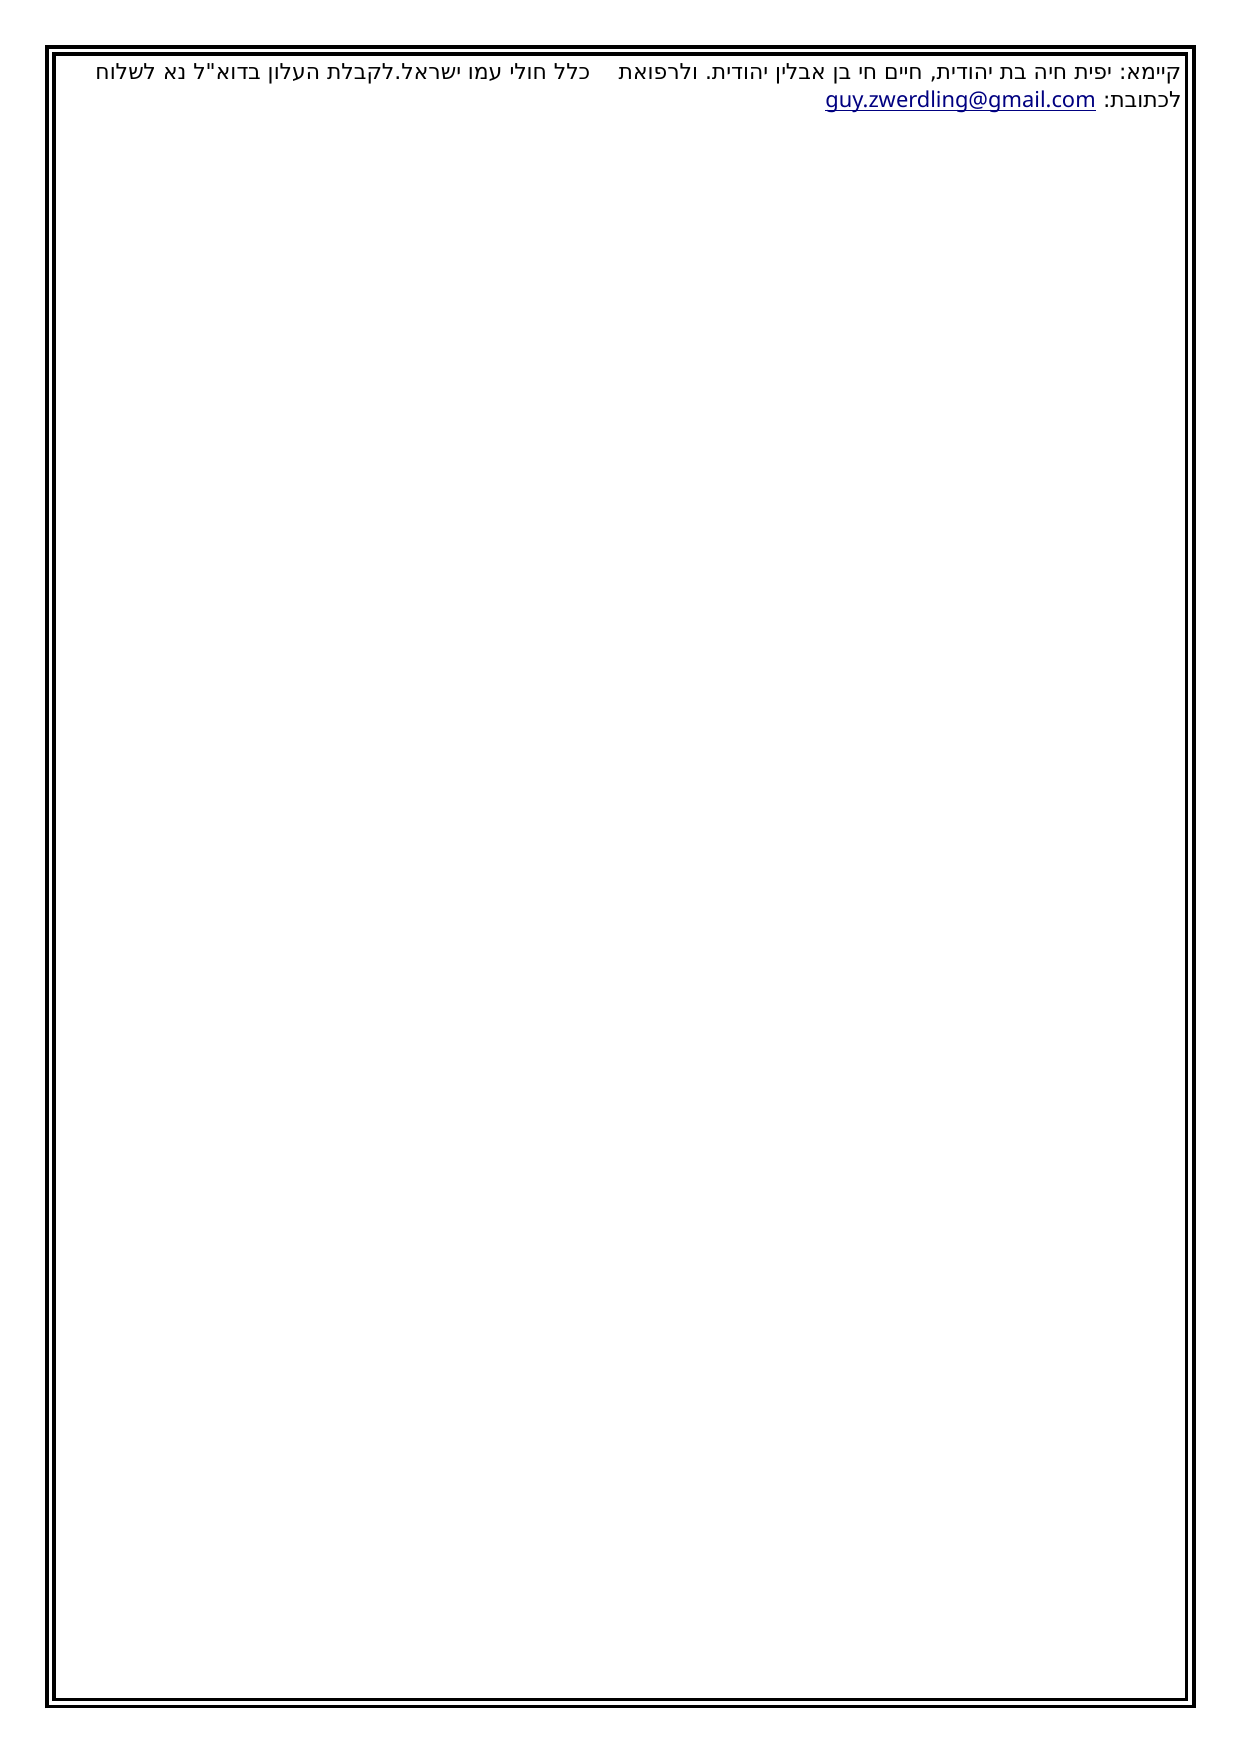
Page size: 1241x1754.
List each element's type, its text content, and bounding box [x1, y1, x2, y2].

list מוקדש להצלחת: עדי בת שושנה נעמי, נאור מאיר בן אסתר ורעייתו, אוריאל בן אלישבע חפצי ורעייתו, ניצן בן אילנה, אריאלה אילת בת אילנה, בתיה בת עופרה,לרפואת חיים דב בן ציפורה, גבריאל בן אלישבע חפצי. לזרע בר קיימא: יפית חיה בת יהודית, חיים חי בן אבלין יהודית. ולרפואת כלל חולי עמו ישראל.לקבלת העלון בדוא"ל נא לשלוח לכתובת: guy.zwerdling@gmail.com [59, 59, 1182, 114]
